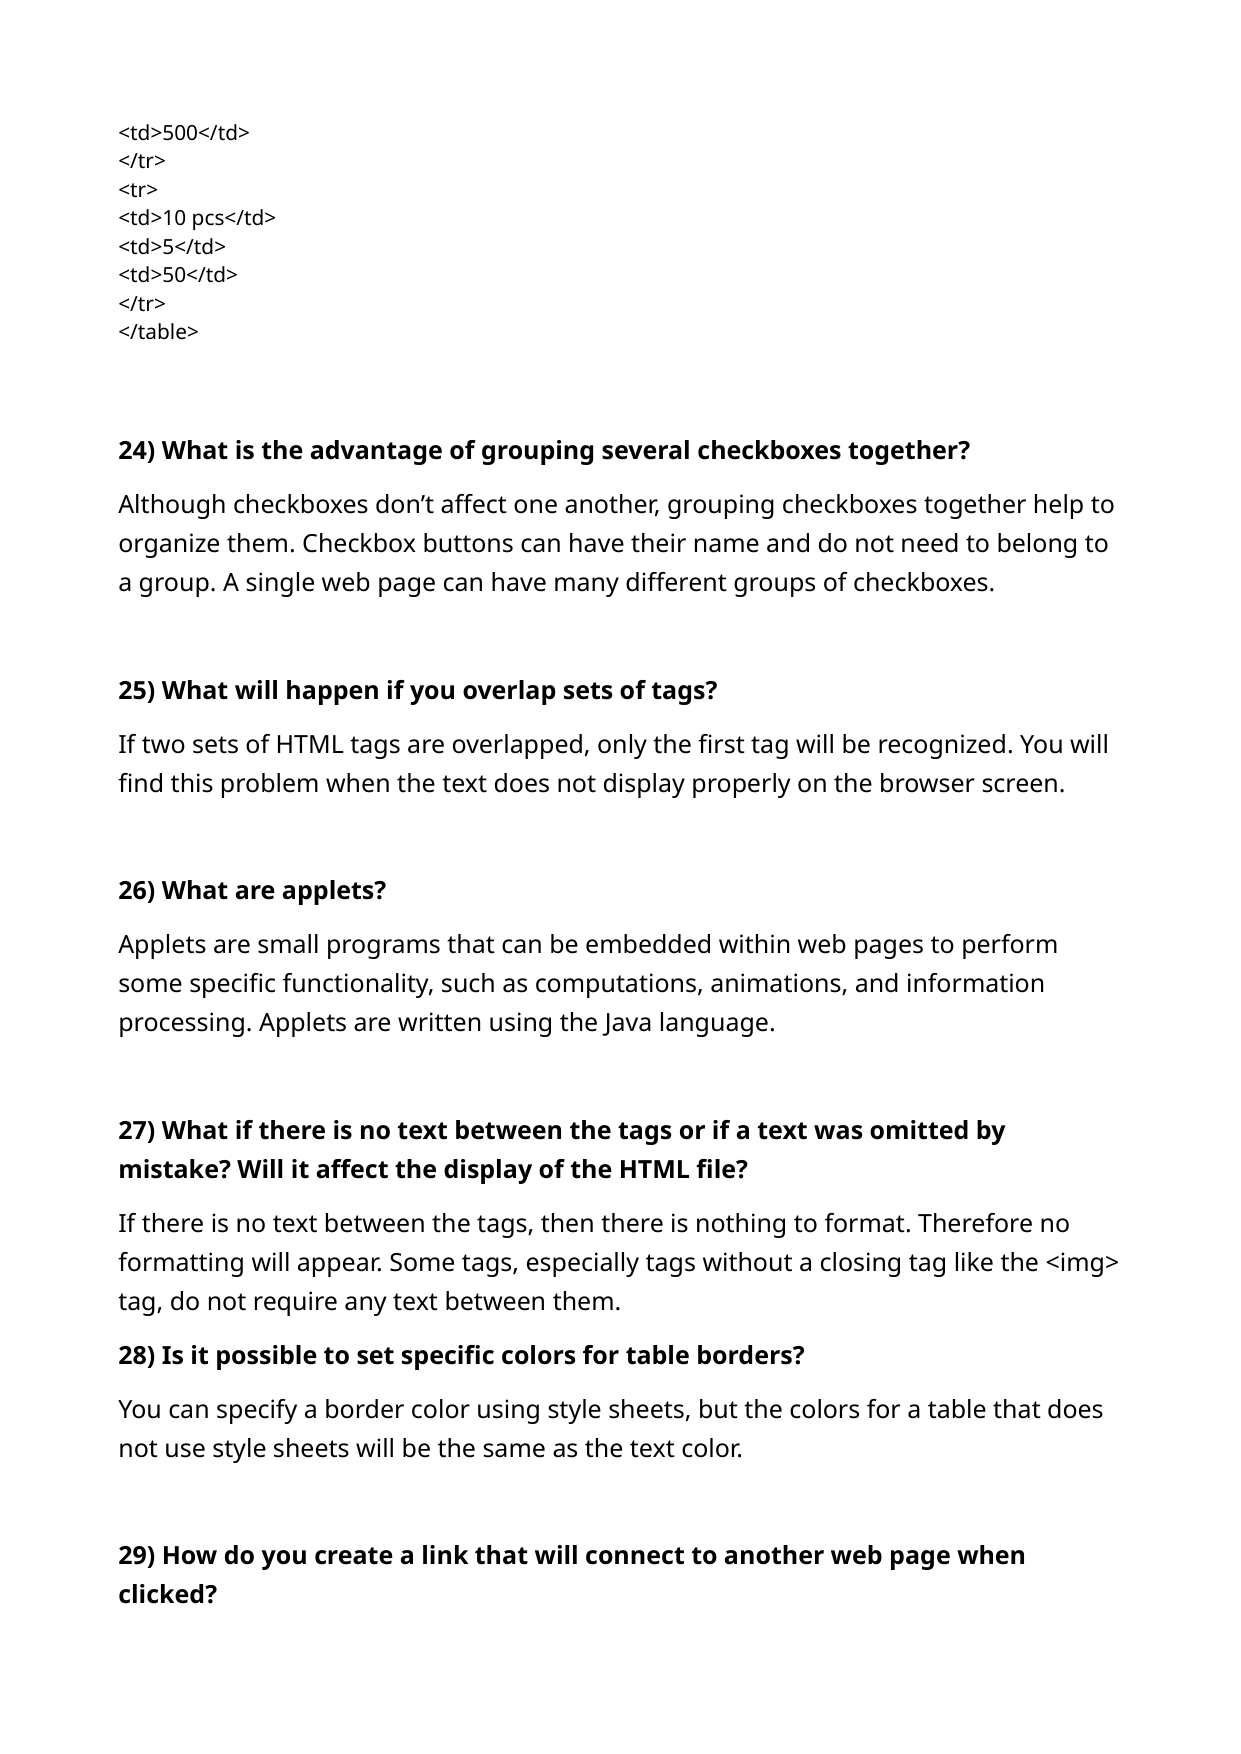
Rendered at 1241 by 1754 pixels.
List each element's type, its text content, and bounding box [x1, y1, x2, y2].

text </tr> [118, 147, 1122, 175]
text 25) What will happen if you overlap sets of tags? [118, 673, 1122, 707]
text </tr> [118, 289, 1122, 317]
text Although checkboxes don’t affect one another, grouping checkboxes together help to organize them. Checkbox buttons can have their name and do not need to belong to a group. A single web page can have many different groups of checkboxes. [118, 487, 1122, 599]
text 28) Is it possible to set specific colors for table borders? [118, 1338, 1122, 1372]
text <td>500</td> [118, 118, 1122, 147]
text 24) What is the advantage of grouping several checkboxes together? [118, 433, 1122, 467]
text You can specify a border color using style sheets, but the colors for a table that does not use style sheets will be the same as the text color. [118, 1391, 1122, 1464]
text <td>50</td> [118, 260, 1122, 289]
text <td>10 pcs</td> [118, 203, 1122, 232]
text <td>5</td> [118, 232, 1122, 260]
text Applets are small programs that can be embedded within web pages to perform some specific functionality, such as computations, animations, and information processing. Applets are written using the Java language. [118, 927, 1122, 1039]
text 29) How do you create a link that will connect to another web page when clicked? [118, 1538, 1122, 1611]
text If two sets of HTML tags are overlapped, only the first tag will be recognized. You will find this problem when the text does not display properly on the browser screen. [118, 726, 1122, 799]
text 27) What if there is no text between the tags or if a text was omitted by mistake? Will it affect the display of the HTML file? [118, 1113, 1122, 1186]
text 26) What are applets? [118, 873, 1122, 907]
text </table> [118, 317, 1122, 346]
text If there is no text between the tags, then there is nothing to format. Therefore no formatting will appear. Some tags, especially tags without a closing tag like the <img> tag, do not require any text between them. [118, 1206, 1122, 1318]
text <tr> [118, 175, 1122, 203]
